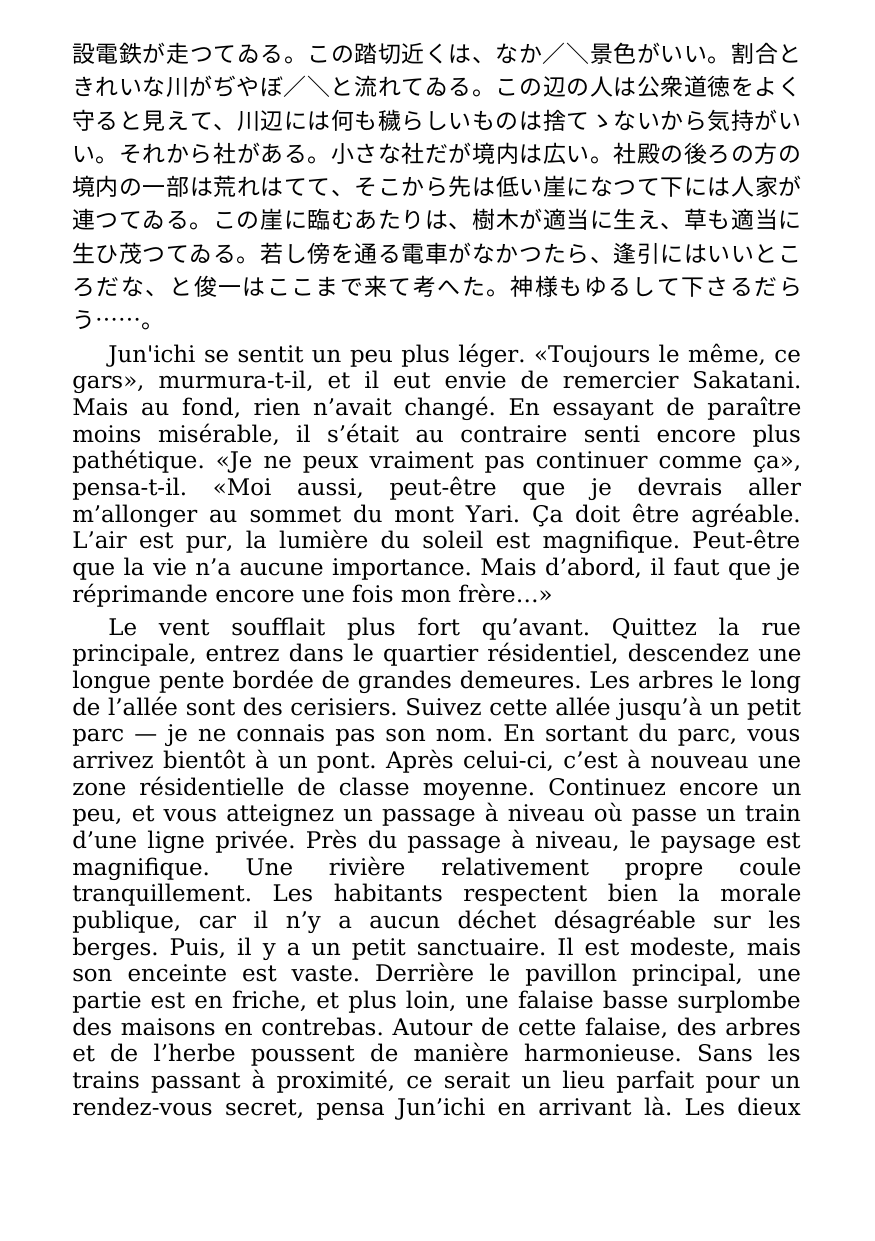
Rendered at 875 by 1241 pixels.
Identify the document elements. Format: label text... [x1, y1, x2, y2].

text Jun'ichi se sentit un peu plus léger. «Toujours le même, ce gars», murmura-t-il, et il eut envie de remercier Sakatani. Mais au fond, rien n’avait changé. En essayant de paraître moins misérable, il s’était au contraire senti encore plus pathétique. «Je ne peux vraiment pas continuer comme ça», pensa-t-il. «Moi aussi, peut-être que je devrais aller m’allonger au sommet du mont Yari. Ça doit être agréable. L’air est pur, la lumière du soleil est magnifique. Peut-être que la vie n’a aucune importance. Mais d’abord, il faut que je réprimande encore une fois mon frère…» [72, 341, 802, 608]
text Le vent soufflait plus fort qu’avant. Quittez la rue principale, entrez dans le quartier résidentiel, descendez une longue pente bordée de grandes demeures. Les arbres le long de l’allée sont des cerisiers. Suivez cette allée jusqu’à un petit parc — je ne connais pas son nom. En sortant du parc, vous arrivez bientôt à un pont. Après celui-ci, c’est à nouveau une zone résidentielle de classe moyenne. Continuez encore un peu, et vous atteignez un passage à niveau où passe un train d’une ligne privée. Près du passage à niveau, le paysage est magnifique. Une rivière relativement propre coule tranquillement. Les habitants respectent bien la morale publique, car il n’y a aucun déchet désagréable sur les berges. Puis, il y a un petit sanctuaire. Il est modeste, mais son enceinte est vaste. Derrière le pavillon principal, une partie est en friche, et plus loin, une falaise basse surplombe des maisons en contrebas. Autour de cette falaise, des arbres et de l’herbe poussent de manière harmonieuse. Sans les trains passant à proximité, ce serait un lieu parfait pour un rendez-vous secret, pensa Jun’ichi en arrivant là. Les dieux [72, 614, 802, 1120]
text 設電鉄が走つてゐる。この踏切近くは、なか／＼景色がいい。割合ときれいな川がぢやぼ／＼と流れてゐる。この辺の人は公衆道徳をよく守ると見えて、川辺には何も穢らしいものは捨てゝないから気持がいい。それから社がある。小さな社だが境内は広い。社殿の後ろの方の境内の一部は荒れはてて、そこから先は低い崖になつて下には人家が連つてゐる。この崖に臨むあたりは、樹木が適当に生え、草も適当に生ひ茂つてゐる。若し傍を通る電車がなかつたら、逢引にはいいところだな、と俊一はここまで来て考へた。神様もゆるして下さるだらう……。 [72, 36, 802, 335]
